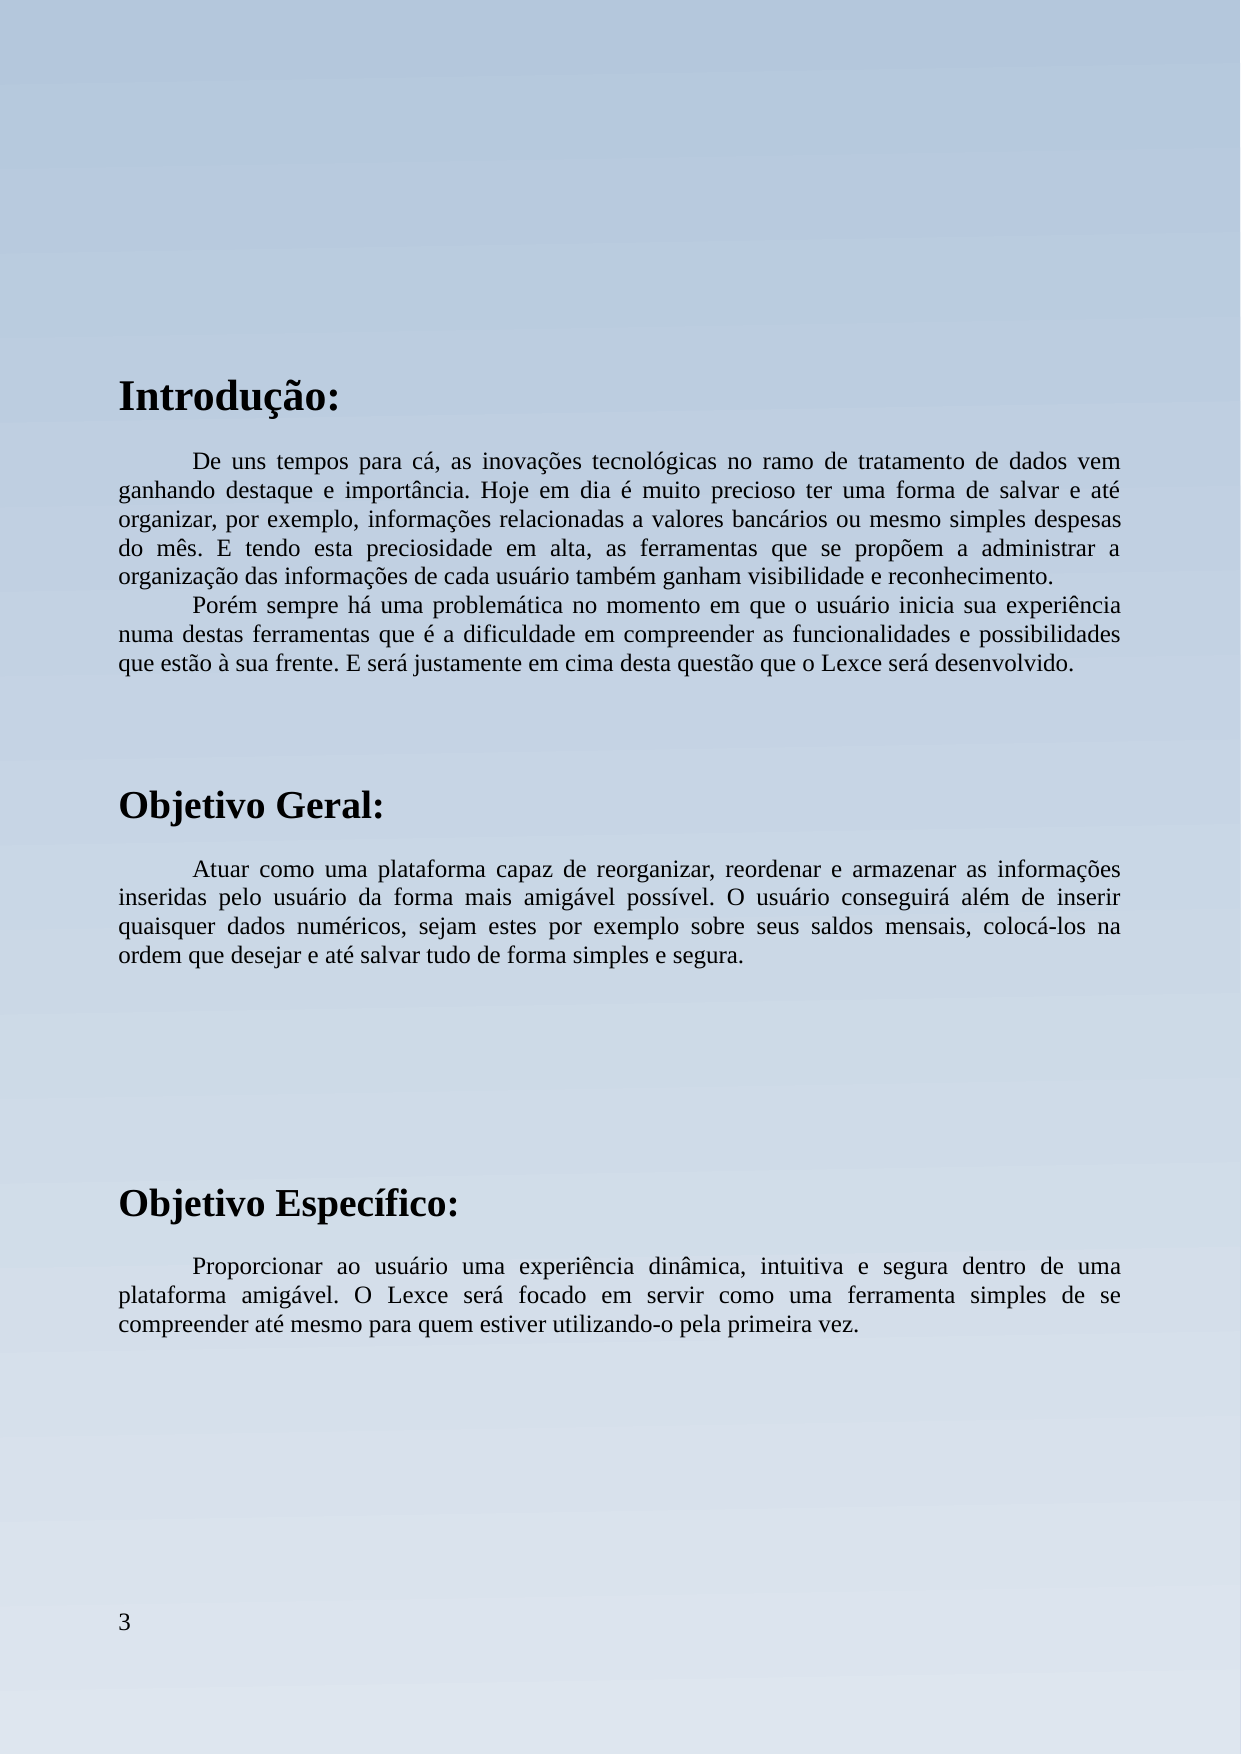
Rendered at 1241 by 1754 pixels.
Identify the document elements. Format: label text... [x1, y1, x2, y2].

text Proporcionar ao usuário uma experiência dinâmica, intuitiva e segura dentro de uma plataforma amigável. O Lexce será focado em servir como uma ferramenta simples de se compreender até mesmo para quem estiver utilizando-o pela primeira vez. [118, 1251, 1122, 1338]
text Porém sempre há uma problemática no momento em que o usuário inicia sua experiência numa destas ferramentas que é a dificuldade em compreender as funcionalidades e possibilidades que estão à sua frente. E será justamente em cima desta questão que o Lexce será desenvolvido. [118, 590, 1122, 676]
text Introdução: [118, 370, 1122, 420]
text Atuar como uma plataforma capaz de reorganizar, reordenar e armazenar as informações inseridas pelo usuário da forma mais amigável possível. O usuário conseguirá além de inserir quaisquer dados numéricos, sejam estes por exemplo sobre seus saldos mensais, colocá-los na ordem que desejar e até salvar tudo de forma simples e segura. [118, 854, 1122, 969]
text Objetivo Geral: [118, 782, 1122, 827]
text De uns tempos para cá, as inovações tecnológicas no ramo de tratamento de dados vem ganhando destaque e importância. Hoje em dia é muito precioso ter uma forma de salvar e até organizar, por exemplo, informações relacionadas a valores bancários ou mesmo simples despesas do mês. E tendo esta preciosidade em alta, as ferramentas que se propõem a administrar a organização das informações de cada usuário também ganham visibilidade e reconhecimento. [118, 446, 1122, 590]
text Objetivo Específico: [118, 1179, 1122, 1225]
